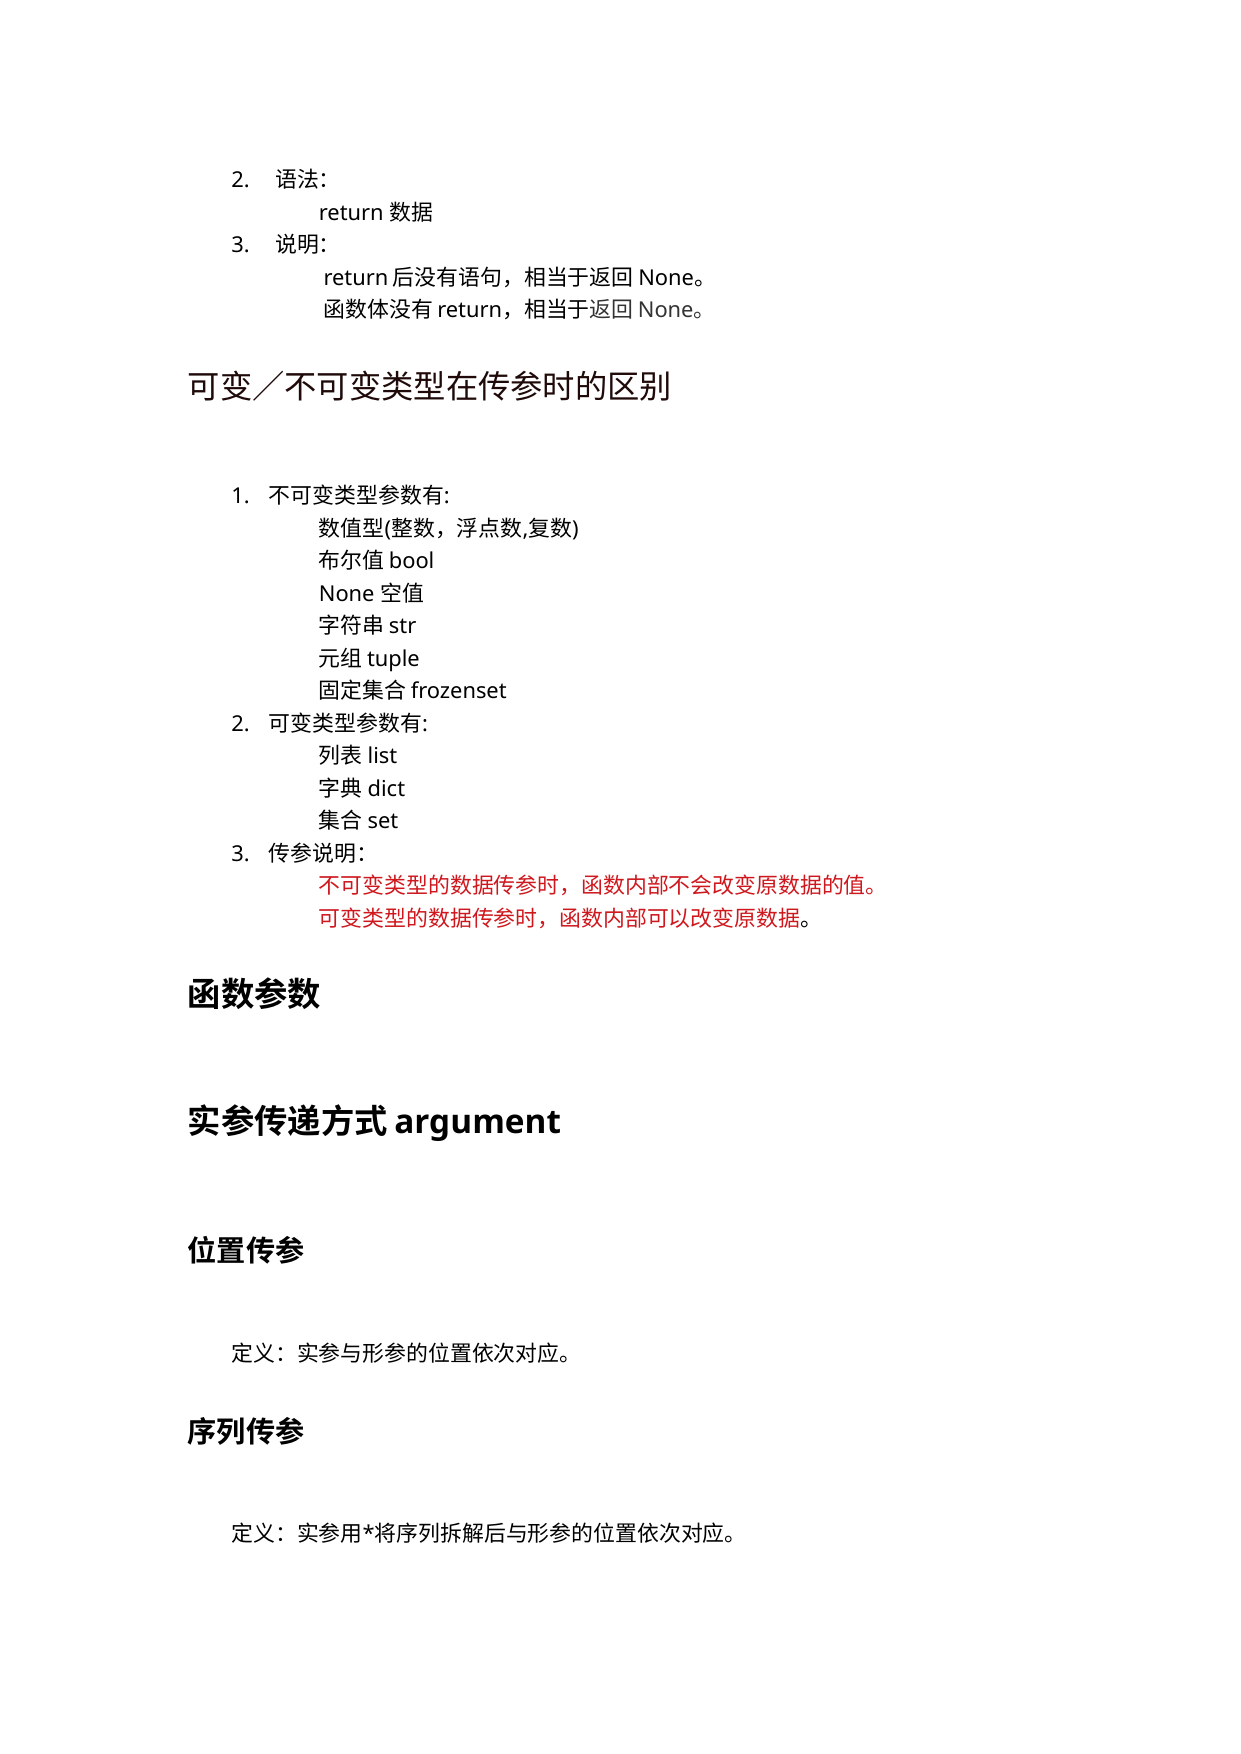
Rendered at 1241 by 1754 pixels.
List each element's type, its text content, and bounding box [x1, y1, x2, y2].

subtitle 可变／不可变类型在传参时的区别 [187, 352, 1053, 417]
subtitle 序列传参 [187, 1397, 1053, 1462]
text return后没有语句，相当于返回 None。 [301, 259, 1053, 292]
text 固定集合frozenset [319, 673, 1053, 705]
subtitle 实参传递方式argument [187, 1087, 1053, 1152]
text 不可变类型的数据传参时，函数内部不会改变原数据的值。 [319, 868, 1053, 900]
text 字符串str [319, 608, 1053, 640]
text 可变类型的数据传参时，函数内部可以改变原数据。 [319, 900, 1053, 933]
subtitle 位置传参 [187, 1216, 1053, 1281]
text 字典 dict [319, 770, 1053, 803]
list 函数体没有return，相当于返回None。 [312, 292, 1053, 324]
text 元组tuple [319, 640, 1053, 673]
text 定义：实参用*将序列拆解后与形参的位置依次对应。 [187, 1516, 1053, 1548]
list 不可变类型参数有: [231, 478, 1053, 510]
text 布尔值bool [319, 543, 1053, 575]
list 可变类型参数有: [231, 705, 1053, 738]
text return 数据 [275, 194, 1053, 227]
text 数值型(整数，浮点数,复数) [319, 510, 1053, 543]
text None 空值 [319, 575, 1053, 608]
text 定义：实参与形参的位置依次对应。 [187, 1335, 1053, 1368]
list 语法： [231, 162, 1053, 194]
subtitle 函数参数 [187, 960, 1053, 1025]
list 传参说明： [231, 835, 1053, 868]
text 集合 set [319, 803, 1053, 835]
list 说明： [231, 227, 1053, 259]
text 列表 list [319, 738, 1053, 770]
